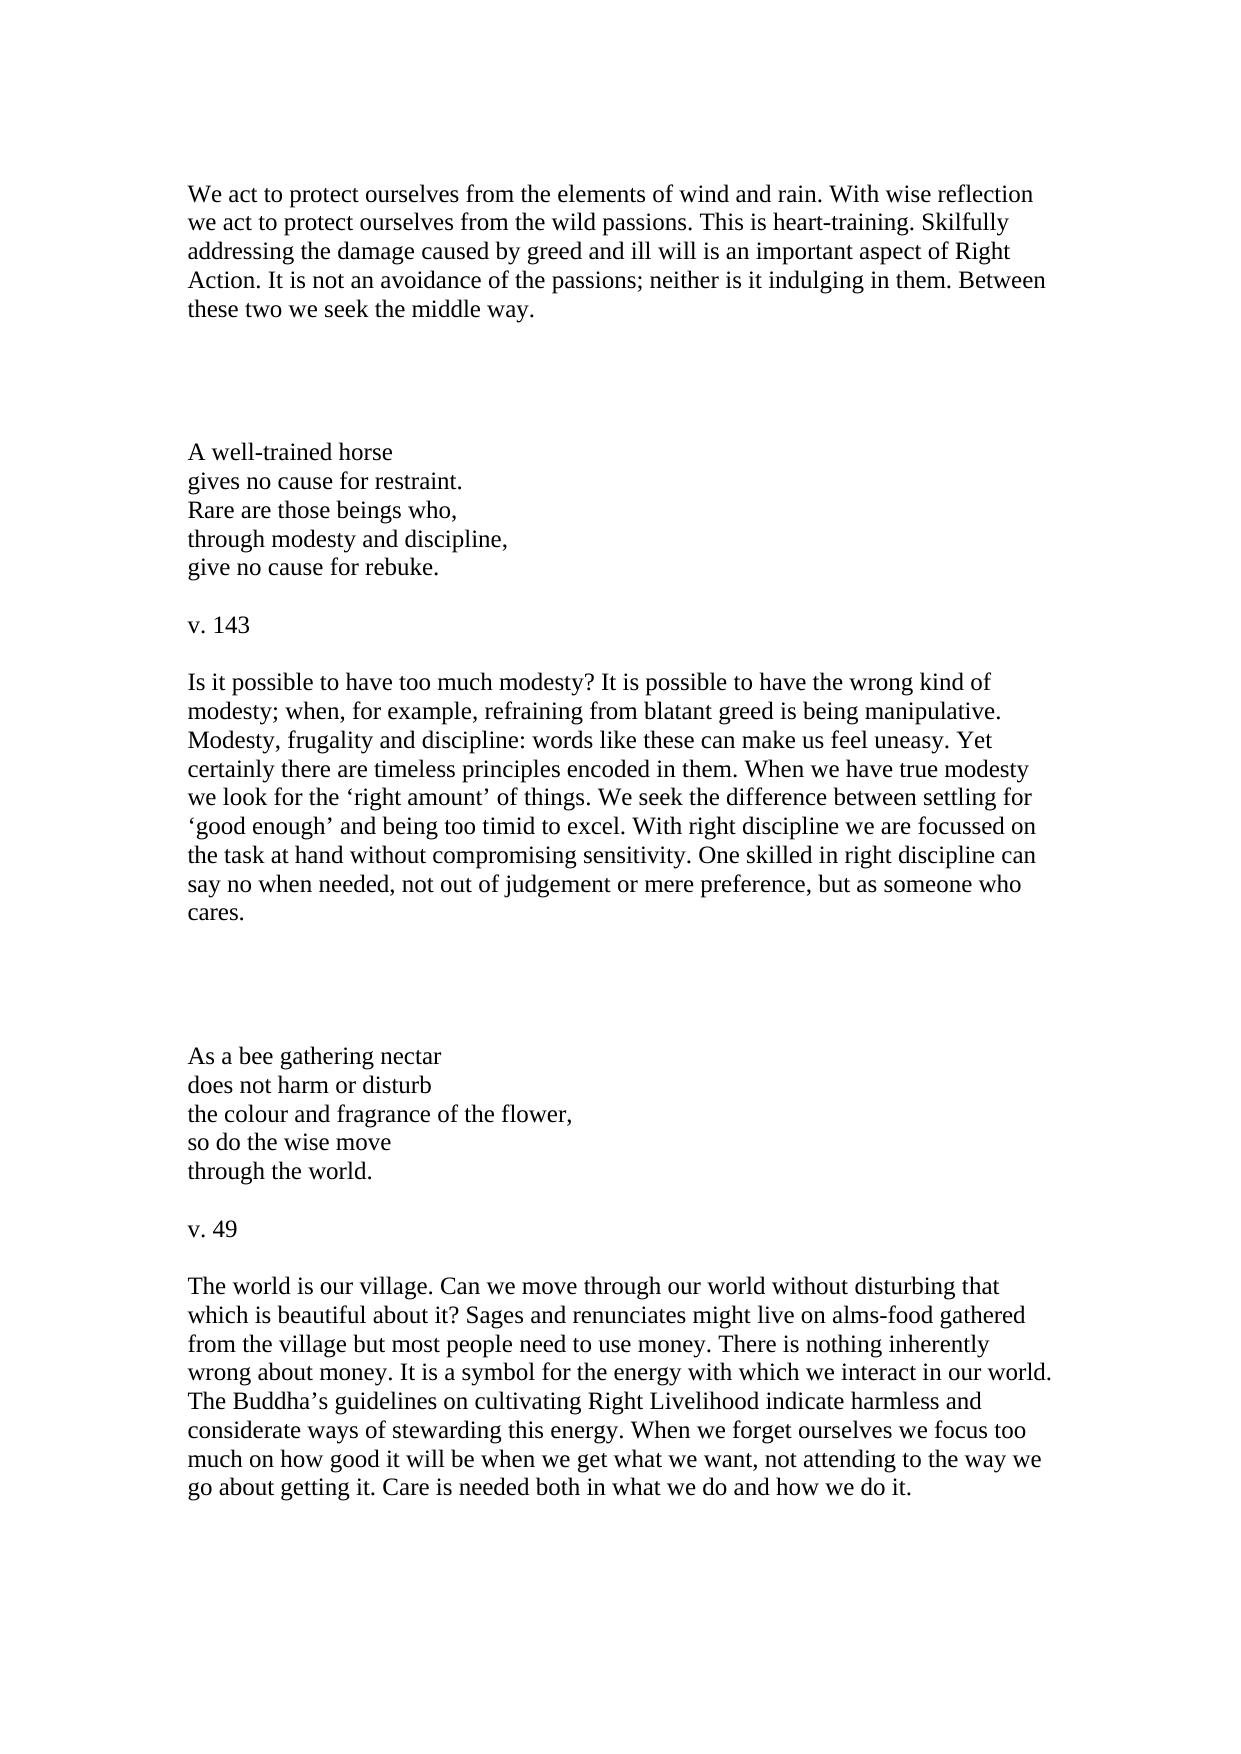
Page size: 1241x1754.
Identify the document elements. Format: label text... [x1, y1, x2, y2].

text so do the wise move [187, 1127, 1053, 1156]
text As a bee gathering nectar [187, 1041, 1053, 1070]
text give no cause for rebuke. [187, 552, 1053, 581]
text the colour and fragrance of the flower, [187, 1099, 1053, 1127]
text through modesty and discipline, [187, 524, 1053, 552]
text gives no cause for restraint. [187, 466, 1053, 495]
text A well-trained horse [187, 437, 1053, 466]
text does not harm or disturb [187, 1070, 1053, 1099]
text through the world. [187, 1156, 1053, 1185]
text v. 49 [187, 1214, 1053, 1242]
text We act to protect ourselves from the elements of wind and rain. With wise reflection we act to protect ourselves from the wild passions. This is heart-training. Skilfully addressing the damage caused by greed and ill will is an important aspect of Right Action. It is not an avoidance of the passions; neither is it indulging in them. Between these two we seek the middle way. [187, 179, 1053, 322]
text Rare are those beings who, [187, 495, 1053, 524]
text Is it possible to have too much modesty? It is possible to have the wrong kind of modesty; when, for example, refraining from blatant greed is being manipulative. Modesty, frugality and discipline: words like these can make us feel uneasy. Yet certainly there are timeless principles encoded in them. When we have true modesty we look for the ‘right amount’ of things. We seek the difference between settling for ‘good enough’ and being too timid to excel. With right discipline we are focussed on the task at hand without compromising sensitivity. One skilled in right discipline can say no when needed, not out of judgement or mere preference, but as someone who cares. [187, 667, 1053, 926]
text The world is our village. Can we move through our world without disturbing that which is beautiful about it? Sages and renunciates might live on alms-food gathered from the village but most people need to use money. There is nothing inherently wrong about money. It is a symbol for the energy with which we interact in our world. The Buddha’s guidelines on cultivating Right Livelihood indicate harmless and considerate ways of stewarding this energy. When we forget ourselves we focus too much on how good it will be when we get what we want, not attending to the way we go about getting it. Care is needed both in what we do and how we do it. [187, 1271, 1053, 1501]
text v. 143 [187, 610, 1053, 639]
